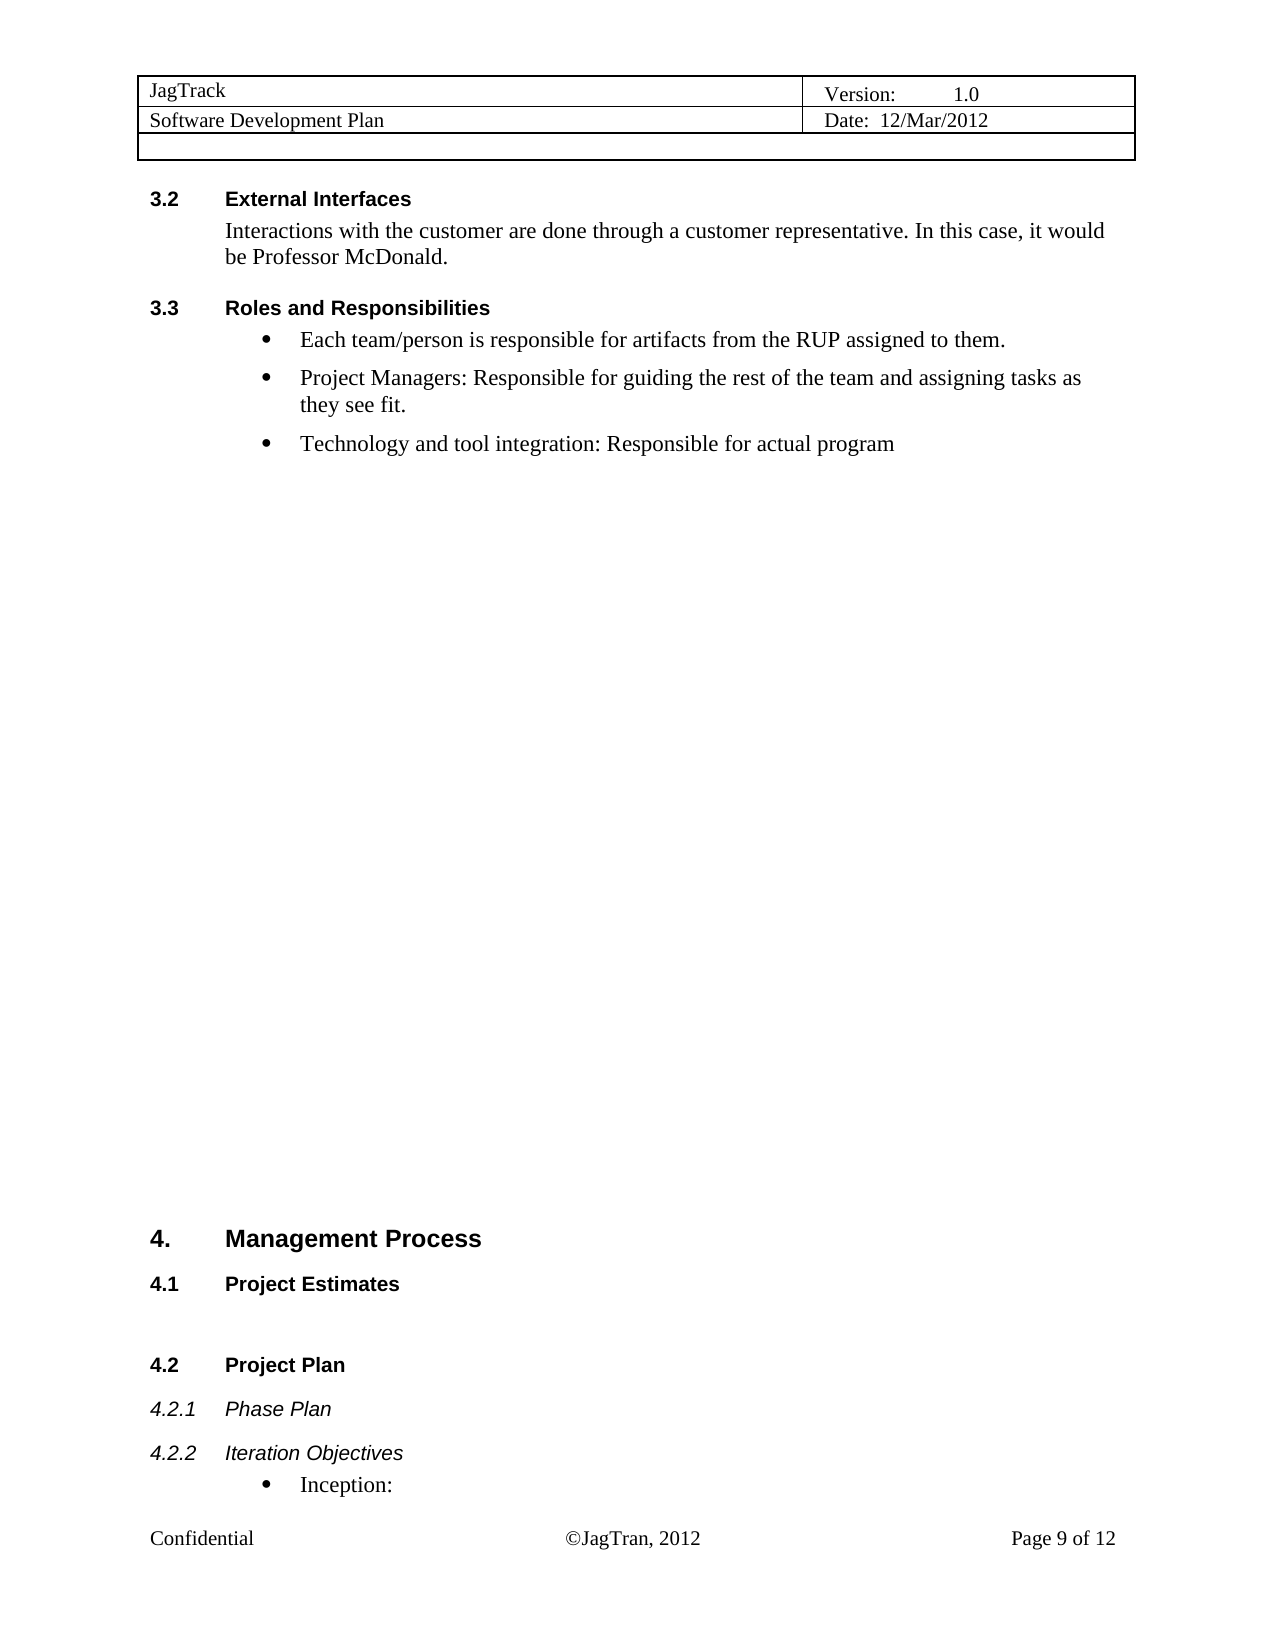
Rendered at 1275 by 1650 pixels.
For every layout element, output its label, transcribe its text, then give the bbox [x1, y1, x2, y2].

text Interactions with the customer are done through a customer representative. In this case, it would be Professor McDonald. [225, 217, 1125, 269]
subtitle Roles and Responsibilities [150, 294, 1125, 319]
subtitle Phase Plan [150, 1396, 1125, 1421]
subtitle Project Estimates [150, 1271, 1125, 1296]
subtitle Project Plan [150, 1352, 1125, 1377]
list Inception: [262, 1471, 1125, 1497]
list Each team/person is responsible for artifacts from the RUP assigned to them. [262, 326, 1125, 352]
subtitle Management Process [150, 1223, 1125, 1252]
subtitle External Interfaces [150, 185, 1125, 210]
subtitle Iteration Objectives [150, 1440, 1125, 1465]
list Technology and tool integration: Responsible for actual program [262, 430, 1125, 456]
list Project Managers: Responsible for guiding the rest of the team and assigning tasks as they see fit. [262, 364, 1125, 417]
